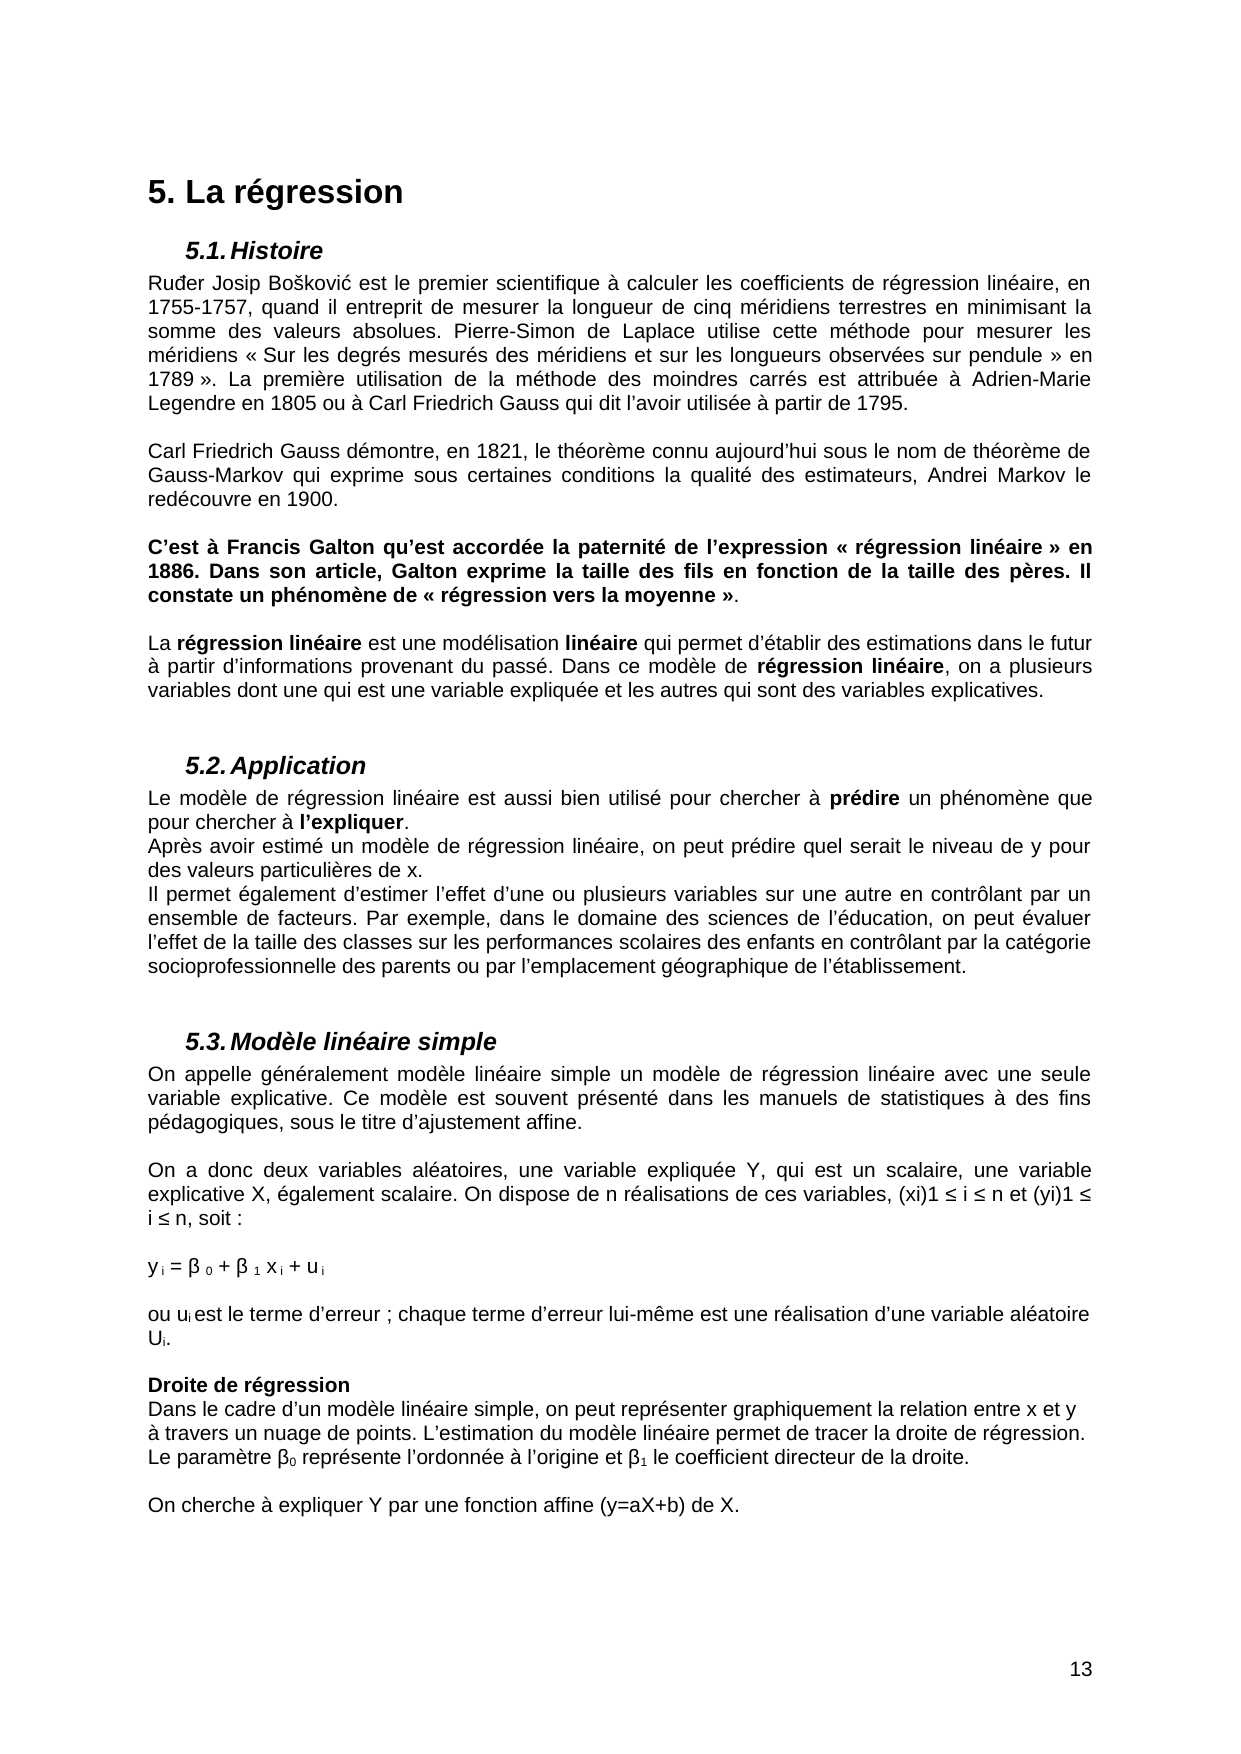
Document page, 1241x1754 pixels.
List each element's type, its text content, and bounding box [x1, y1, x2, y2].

text Droite de régression [148, 1373, 1093, 1397]
text Le modèle de régression linéaire est aussi bien utilisé pour chercher à prédire un phénomène que pour chercher à l’expliquer. [148, 786, 1093, 834]
subtitle Application [185, 751, 1093, 780]
text Ruđer Josip Bošković est le premier scientifique à calculer les coefficients de régression linéaire, en 1755-1757, quand il entreprit de mesurer la longueur de cinq méridiens terrestres en minimisant la somme des valeurs absolues. Pierre-Simon de Laplace utilise cette méthode pour mesurer les méridiens « Sur les degrés mesurés des méridiens et sur les longueurs observées sur pendule » en 1789 ». La première utilisation de la méthode des moindres carrés est attribuée à Adrien-Marie Legendre en 1805 ou à Carl Friedrich Gauss qui dit l’avoir utilisée à partir de 1795. [148, 271, 1093, 415]
text Il permet également d’estimer l’effet d’une ou plusieurs variables sur une autre en contrôlant par un ensemble de facteurs. Par exemple, dans le domaine des sciences de l’éducation, on peut évaluer l’effet de la taille des classes sur les performances scolaires des enfants en contrôlant par la catégorie socioprofessionnelle des parents ou par l’emplacement géographique de l’établissement. [148, 882, 1093, 978]
text Après avoir estimé un modèle de régression linéaire, on peut prédire quel serait le niveau de y pour des valeurs particulières de x. [148, 834, 1093, 882]
subtitle Modèle linéaire simple [185, 1027, 1093, 1056]
subtitle La régression [148, 173, 1093, 211]
text Carl Friedrich Gauss démontre, en 1821, le théorème connu aujourd’hui sous le nom de théorème de Gauss-Markov qui exprime sous certaines conditions la qualité des estimateurs, Andrei Markov le redécouvre en 1900. [148, 439, 1093, 511]
text Dans le cadre d’un modèle linéaire simple, on peut représenter graphiquement la relation entre x et y à travers un nuage de points. L’estimation du modèle linéaire permet de tracer la droite de régression. Le paramètre β0 représente l’ordonnée à l’origine et β1 le coefficient directeur de la droite. [148, 1397, 1093, 1469]
text On a donc deux variables aléatoires, une variable expliquée Y, qui est un scalaire, une variable explicative X, également scalaire. On dispose de n réalisations de ces variables, (xi)1 ≤ i ≤ n et (yi)1 ≤ i ≤ n, soit : [148, 1158, 1093, 1229]
text y i = β 0 + β 1 x i + u i [148, 1253, 1093, 1277]
text On cherche à expliquer Y par une fonction affine (y=aX+b) de X. [148, 1493, 1093, 1517]
subtitle Histoire [185, 236, 1093, 265]
text La régression linéaire est une modélisation linéaire qui permet d’établir des estimations dans le futur à partir d’informations provenant du passé. Dans ce modèle de régression linéaire, on a plusieurs variables dont une qui est une variable expliquée et les autres qui sont des variables explicatives. [148, 630, 1093, 702]
text On appelle généralement modèle linéaire simple un modèle de régression linéaire avec une seule variable explicative. Ce modèle est souvent présenté dans les manuels de statistiques à des fins pédagogiques, sous le titre d’ajustement affine. [148, 1062, 1093, 1134]
text C’est à Francis Galton qu’est accordée la paternité de l’expression « régression linéaire » en 1886. Dans son article, Galton exprime la taille des fils en fonction de la taille des pères. Il constate un phénomène de « régression vers la moyenne ». [148, 534, 1093, 606]
text ou ui est le terme d’erreur ; chaque terme d’erreur lui-même est une réalisation d’une variable aléatoire Ui. [148, 1301, 1093, 1349]
